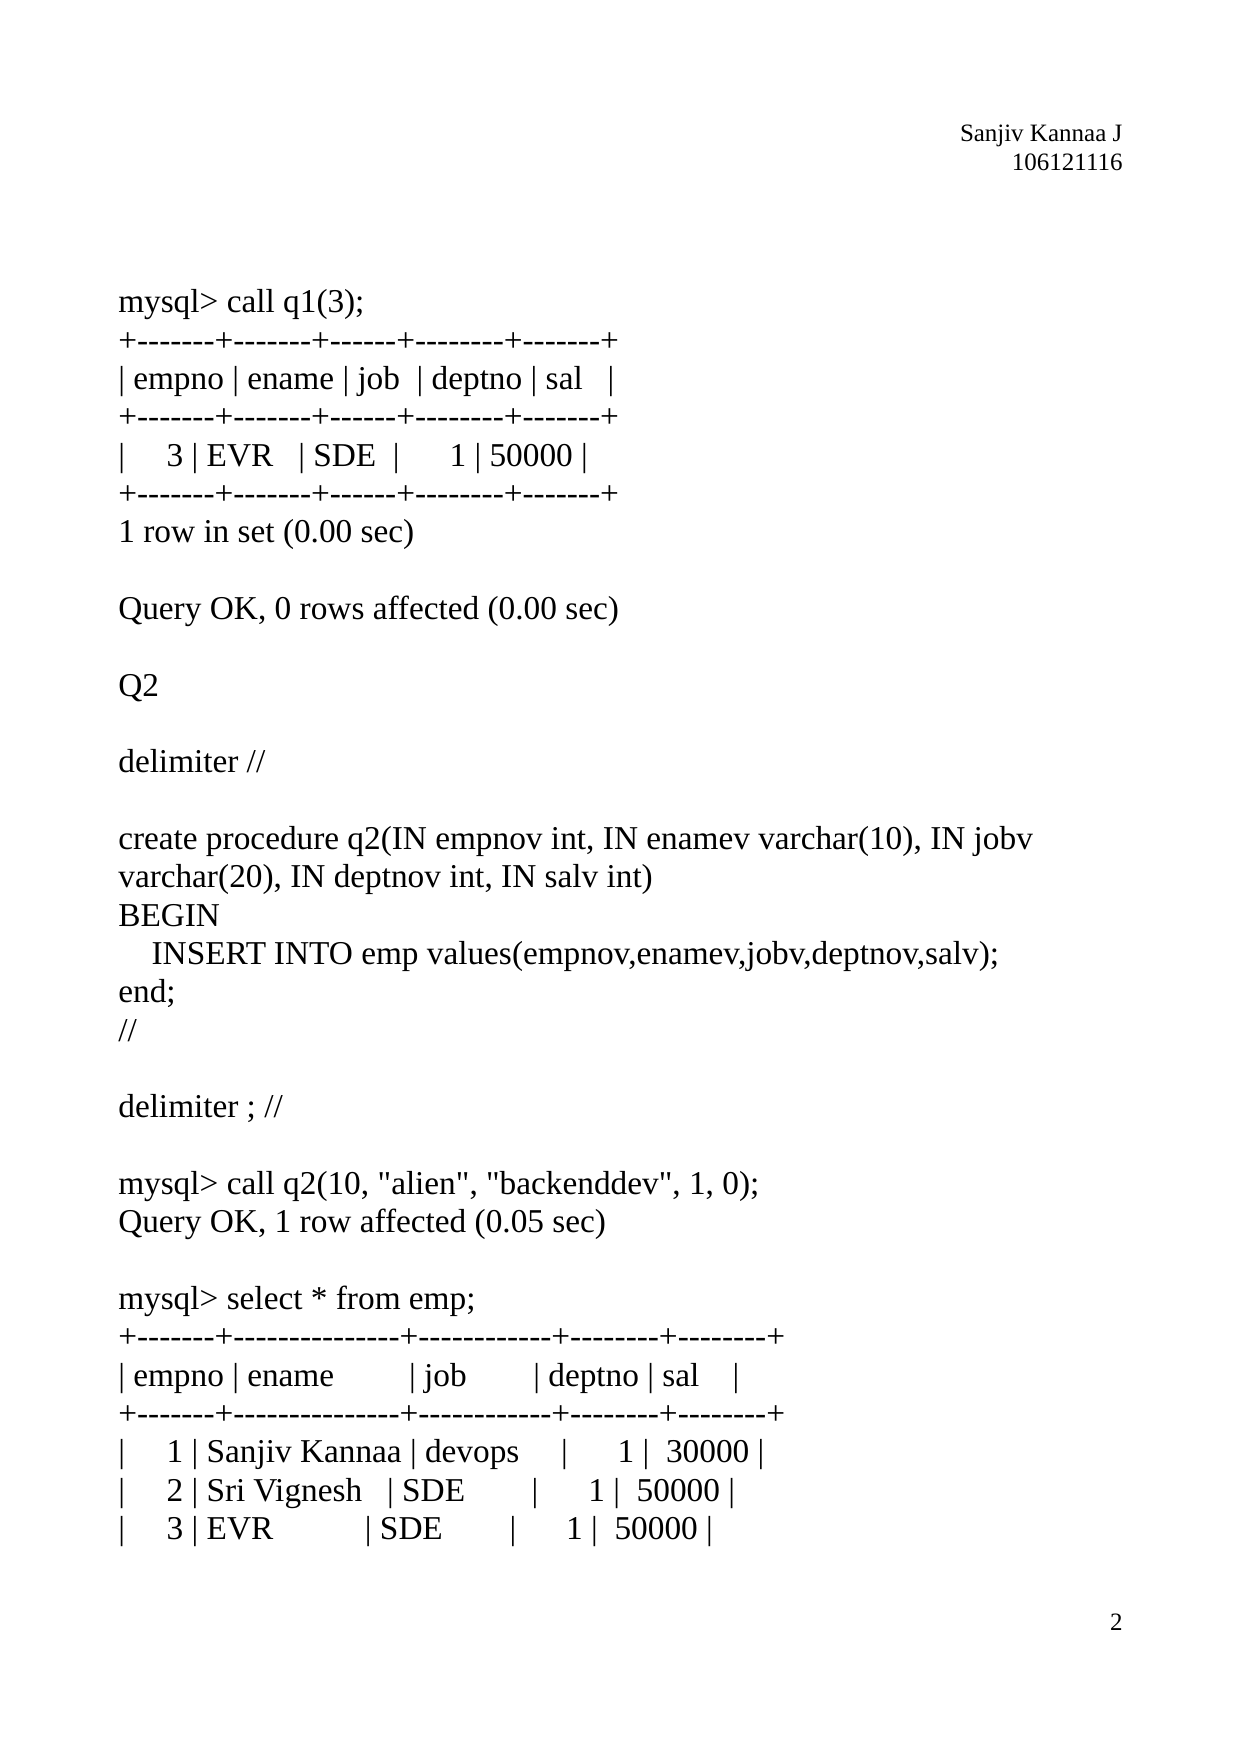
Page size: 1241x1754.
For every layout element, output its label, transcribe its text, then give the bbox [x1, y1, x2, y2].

text | 3 | EVR | SDE | 1 | 50000 | [118, 435, 1122, 473]
text end; [118, 972, 1122, 1010]
text INSERT INTO emp values(empnov,enamev,jobv,deptnov,salv); [118, 933, 1122, 972]
text | empno | ename | job | deptno | sal | [118, 1355, 1122, 1393]
text mysql> select * from emp; [118, 1278, 1122, 1317]
text +-------+---------------+------------+--------+--------+ [118, 1317, 1122, 1355]
text +-------+-------+------+--------+-------+ [118, 473, 1122, 512]
text Query OK, 1 row affected (0.05 sec) [118, 1202, 1122, 1240]
text delimiter // [118, 742, 1122, 780]
text 1 row in set (0.00 sec) [118, 512, 1122, 550]
text | 1 | Sanjiv Kannaa | devops | 1 | 30000 | [118, 1432, 1122, 1470]
text BEGIN [118, 895, 1122, 933]
text | 2 | Sri Vignesh | SDE | 1 | 50000 | [118, 1470, 1122, 1508]
text Q2 [118, 665, 1122, 703]
text delimiter ; // [118, 1087, 1122, 1125]
text | 3 | EVR | SDE | 1 | 50000 | [118, 1508, 1122, 1547]
text mysql> call q2(10, "alien", "backenddev", 1, 0); [118, 1163, 1122, 1202]
text +-------+-------+------+--------+-------+ [118, 397, 1122, 435]
text Query OK, 0 rows affected (0.00 sec) [118, 588, 1122, 627]
text mysql> call q1(3); [118, 282, 1122, 320]
text | empno | ename | job | deptno | sal | [118, 358, 1122, 397]
text // [118, 1010, 1122, 1048]
text create procedure q2(IN empnov int, IN enamev varchar(10), IN jobv varchar(20), IN deptnov int, IN salv int) [118, 818, 1122, 895]
text +-------+-------+------+--------+-------+ [118, 320, 1122, 358]
text +-------+---------------+------------+--------+--------+ [118, 1393, 1122, 1432]
